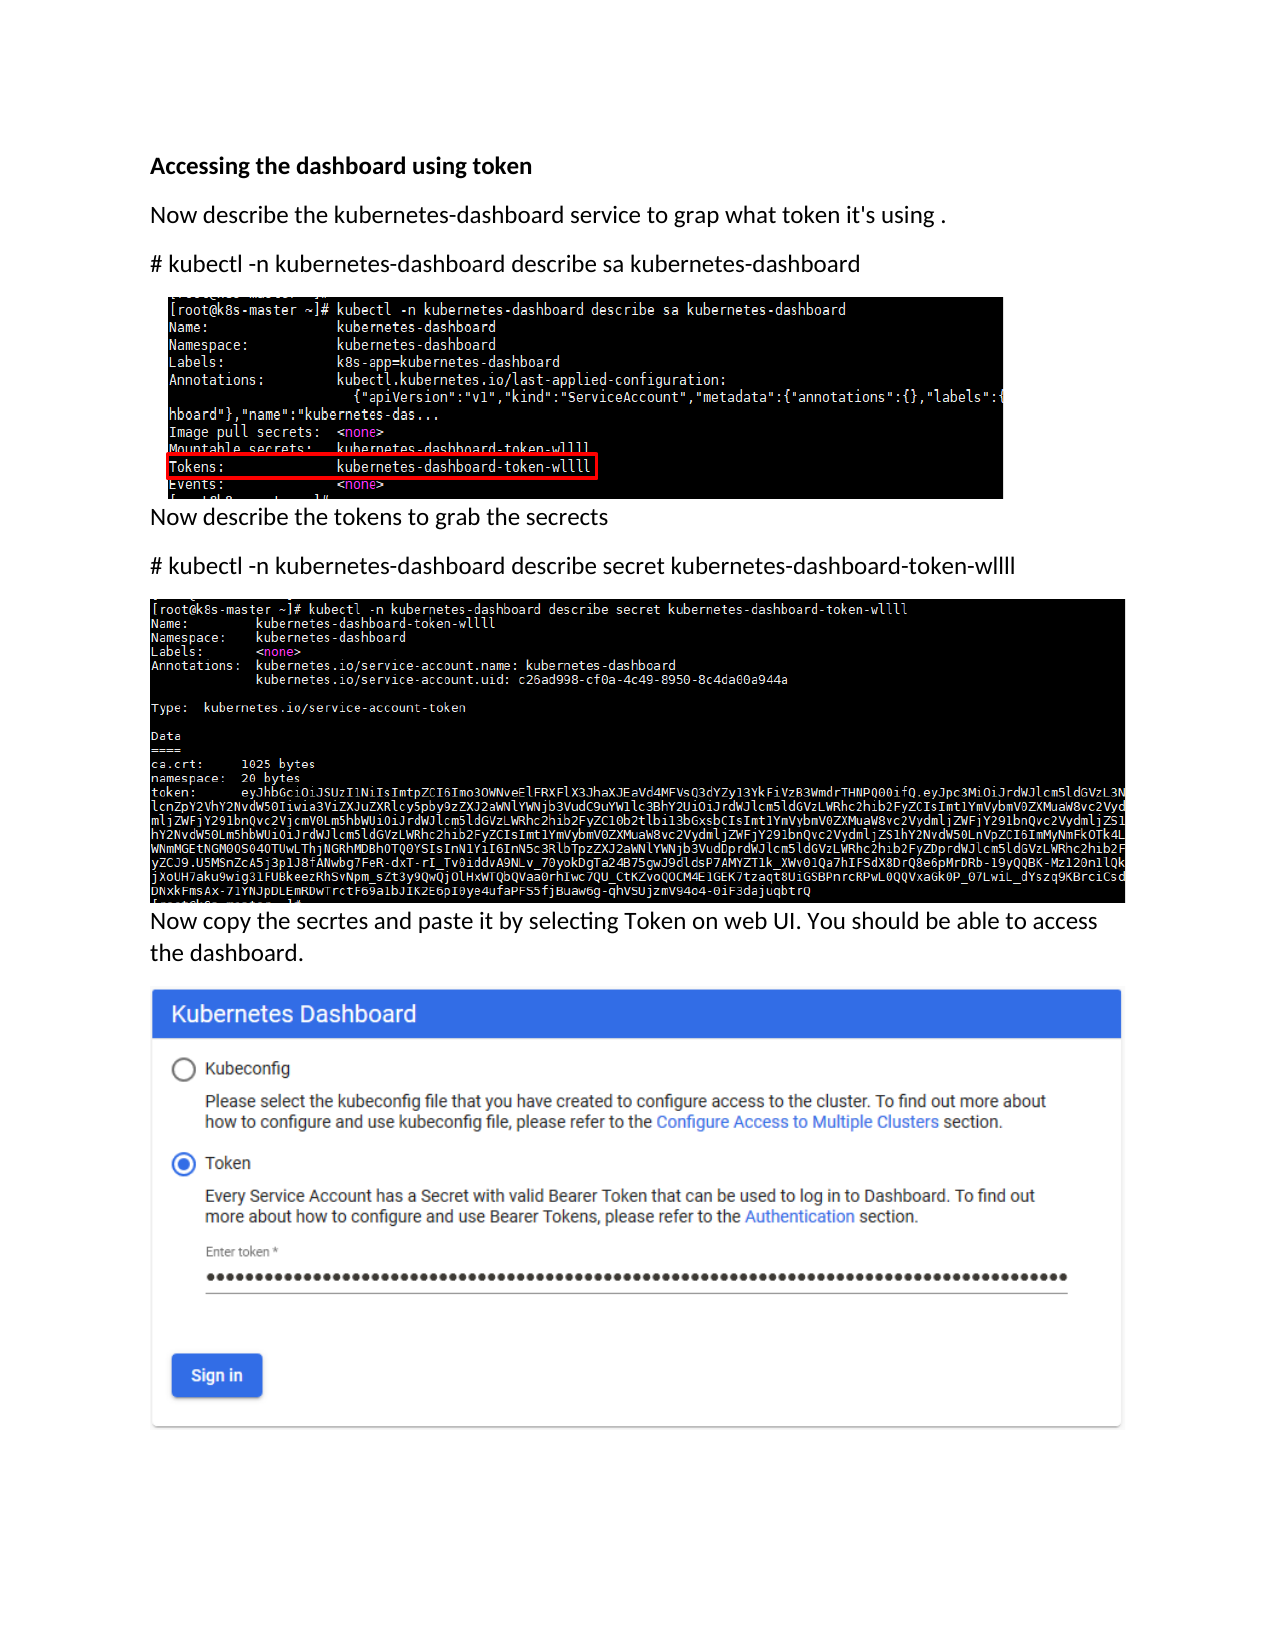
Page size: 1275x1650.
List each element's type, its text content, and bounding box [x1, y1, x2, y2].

text # kubectl -n kubernetes-dashboard describe secret kubernetes-dashboard-token-wllll [150, 550, 1125, 581]
text # kubectl -n kubernetes-dashboard describe sa kubernetes-dashboard [150, 248, 1125, 279]
text Now describe the kubernetes-dashboard service to grap what token it's using . [150, 199, 1125, 230]
text Now describe the tokens to grab the secrects [150, 298, 1125, 532]
picture [150, 599, 1125, 903]
picture [165, 297, 1004, 499]
text Accessing the dashboard using token [150, 150, 1125, 181]
text Now copy the secrtes and paste it by selecting Token on web UI. You should be able to access the dashboard. [150, 903, 1125, 968]
picture [150, 986, 1125, 1430]
